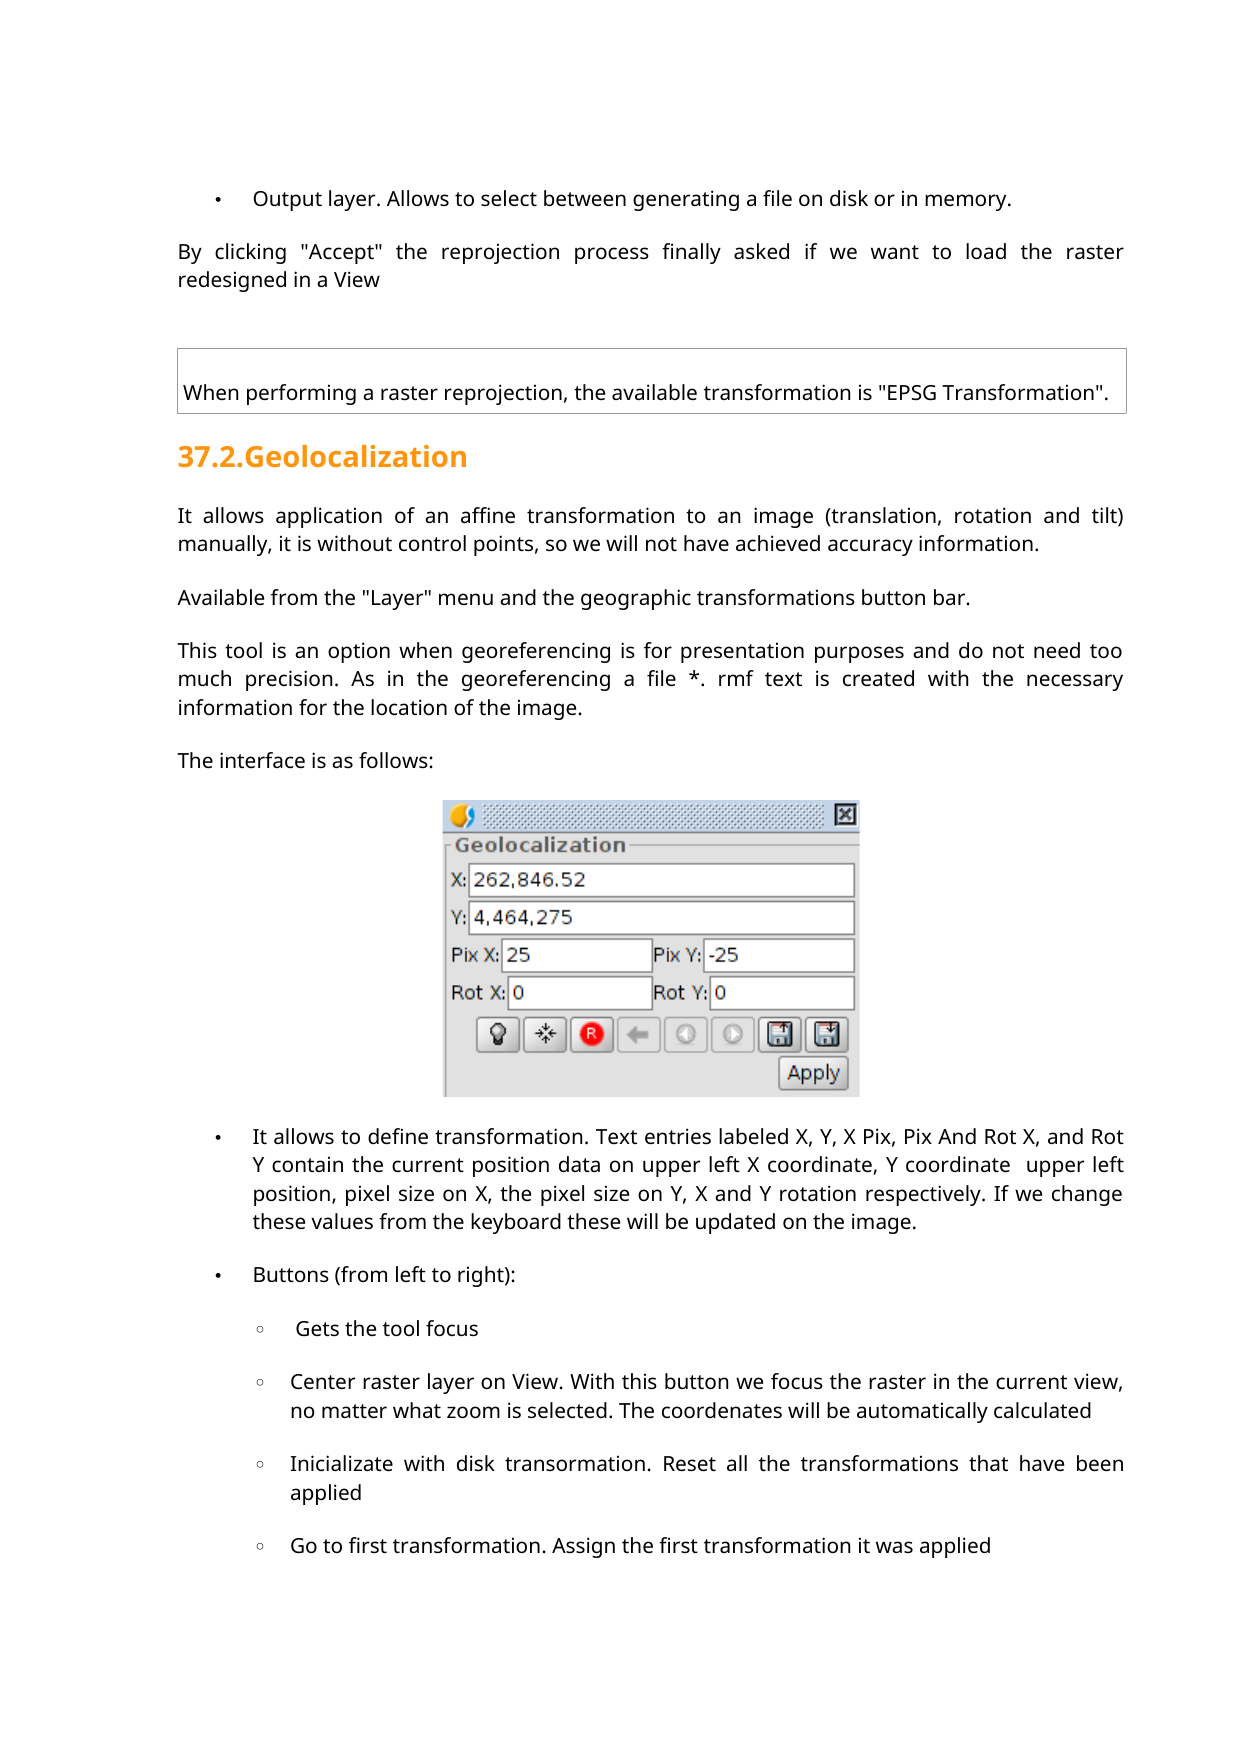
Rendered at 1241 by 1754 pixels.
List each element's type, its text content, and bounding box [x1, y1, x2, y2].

list Center raster layer on View. With this button we focus the raster in the current view, no matter what zoom is selected. The coordenates will be automatically calculated [252, 1367, 1125, 1424]
text The interface is as follows: [177, 746, 1125, 775]
list Go to first transformation. Assign the first transformation it was applied [252, 1531, 1125, 1559]
table_header When performing a raster reprojection, the available transformation is "EPSG Transformation". [178, 349, 1126, 412]
list Gets the tool focus [252, 1314, 1125, 1342]
text By clicking "Accept" the reprojection process finally asked if we want to load the raster redesigned in a View [177, 237, 1125, 294]
list Buttons (from left to right): [215, 1261, 1125, 1289]
list Inicializate with disk transormation. Reset all the transformations that have been applied [252, 1449, 1125, 1506]
text Available from the "Layer" menu and the geographic transformations button bar. [177, 583, 1125, 611]
list It allows to define transformation. Text entries labeled X, Y, X Pix, Pix And Rot X, and Rot Y contain the current position data on upper left X coordinate, Y coordinate upper left position, pixel size on X, the pixel size on Y, X and Y rotation respectively. If we change these values from the keyboard these will be updated on the image. [215, 1122, 1125, 1236]
list Output layer. Allows to select between generating a file on disk or in memory. [215, 184, 1125, 212]
subtitle 37.2.Geolocalization [177, 436, 1125, 476]
picture [442, 800, 860, 1097]
text It allows application of an affine transformation to an image (translation, rotation and tilt) manually, it is without control points, so we will not have achieved accuracy information. [177, 501, 1125, 558]
text This tool is an option when georeferencing is for presentation purposes and do not need too much precision. As in the georeferencing a file *. rmf text is created with the necessary information for the location of the image. [177, 636, 1125, 721]
